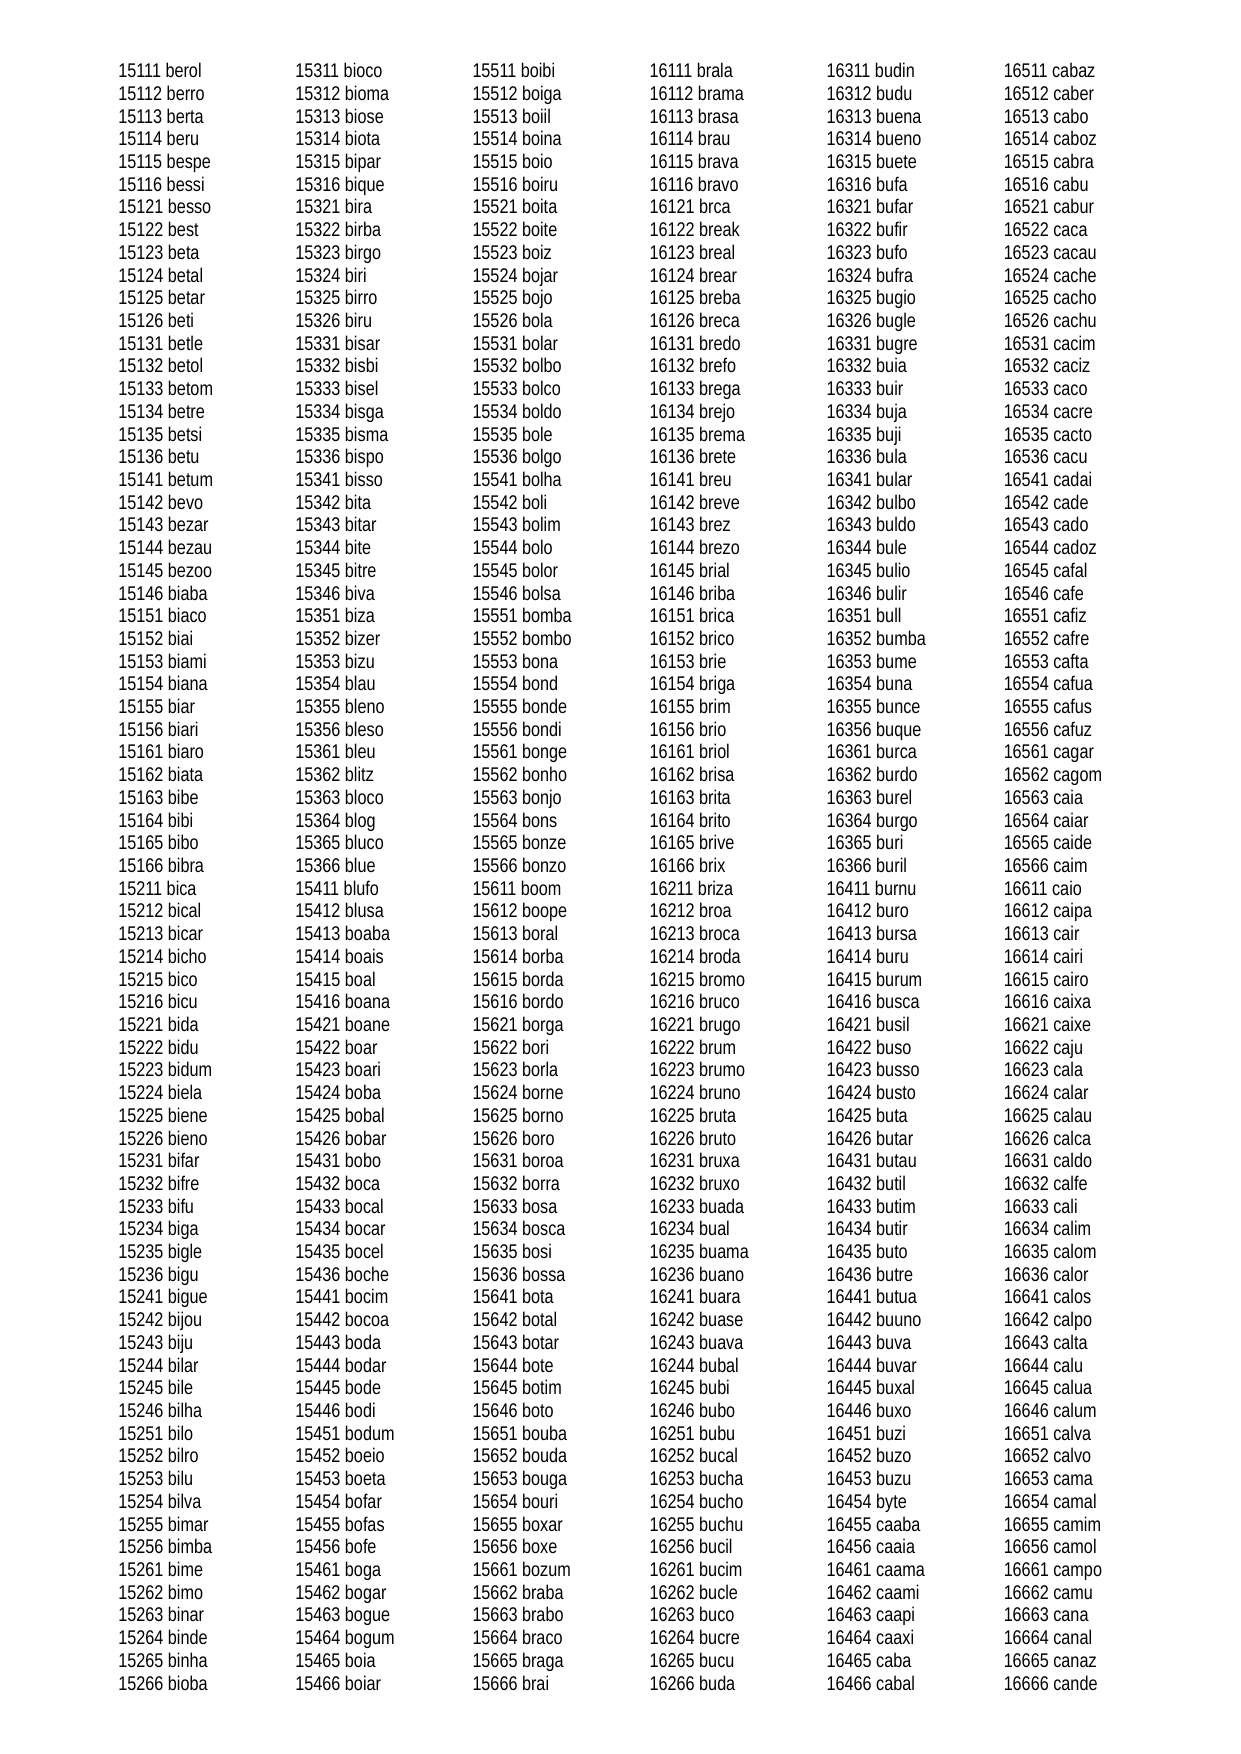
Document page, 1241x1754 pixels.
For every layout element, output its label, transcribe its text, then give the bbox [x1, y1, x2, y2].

text 16621 caixe [1003, 1013, 1181, 1036]
text 16155 brim [649, 695, 826, 718]
text 16126 breca [649, 309, 826, 332]
text 15235 bigle [118, 1240, 295, 1263]
text 16616 caixa [1003, 990, 1181, 1013]
text 15561 bonge [472, 740, 649, 763]
text 16636 calor [1003, 1263, 1181, 1285]
text 15212 bical [118, 899, 295, 922]
text 16221 brugo [649, 1013, 826, 1036]
text 16641 calos [1003, 1285, 1181, 1308]
text 15221 bida [118, 1013, 295, 1036]
text 16216 bruco [649, 990, 826, 1013]
text 16544 cadoz [1003, 536, 1181, 559]
text 16332 buia [826, 354, 1003, 377]
text 16662 camu [1003, 1581, 1181, 1603]
text 16341 bular [826, 468, 1003, 491]
text 16336 bula [826, 445, 1003, 468]
text 15316 bique [295, 173, 472, 195]
text 15365 bluco [295, 831, 472, 854]
text 16145 brial [649, 559, 826, 581]
text 16513 cabo [1003, 104, 1181, 127]
text 16623 cala [1003, 1058, 1181, 1081]
text 15512 boiga [472, 82, 649, 104]
text 16532 caciz [1003, 354, 1181, 377]
text 16151 brica [649, 604, 826, 627]
text 16333 buir [826, 377, 1003, 400]
text 16123 breal [649, 241, 826, 263]
text 15515 boio [472, 150, 649, 173]
text 15536 bolgo [472, 445, 649, 468]
text 15124 betal [118, 263, 295, 286]
text 15562 bonho [472, 763, 649, 786]
text 16235 buama [649, 1240, 826, 1263]
text 15253 bilu [118, 1467, 295, 1490]
text 15344 bite [295, 536, 472, 559]
text 16533 caco [1003, 377, 1181, 400]
text 15513 boiil [472, 104, 649, 127]
text 16462 caami [826, 1581, 1003, 1603]
text 15364 blog [295, 808, 472, 831]
text 15412 blusa [295, 899, 472, 922]
text 16651 calva [1003, 1422, 1181, 1444]
text 16536 cacu [1003, 445, 1181, 468]
text 15463 bogue [295, 1603, 472, 1626]
text 15622 bori [472, 1036, 649, 1058]
text 15256 bimba [118, 1535, 295, 1558]
text 16231 bruxa [649, 1149, 826, 1172]
text 15114 beru [118, 127, 295, 150]
text 15152 biai [118, 627, 295, 649]
text 15246 bilha [118, 1399, 295, 1422]
text 15262 bimo [118, 1581, 295, 1603]
text 16356 buque [826, 718, 1003, 740]
text 16655 camim [1003, 1512, 1181, 1535]
text 16214 broda [649, 945, 826, 967]
text 15514 boina [472, 127, 649, 150]
text 15431 bobo [295, 1149, 472, 1172]
text 15422 boar [295, 1036, 472, 1058]
text 16355 bunce [826, 695, 1003, 718]
text 15434 bocar [295, 1217, 472, 1240]
text 15266 bioba [118, 1671, 295, 1694]
text 16615 cairo [1003, 967, 1181, 990]
text 15164 bibi [118, 808, 295, 831]
text 16425 buta [826, 1104, 1003, 1126]
text 16442 buuno [826, 1308, 1003, 1331]
text 16133 brega [649, 377, 826, 400]
text 16134 brejo [649, 400, 826, 422]
text 15451 bodum [295, 1422, 472, 1444]
text 15145 bezoo [118, 559, 295, 581]
text 16222 brum [649, 1036, 826, 1058]
text 16523 cacau [1003, 241, 1181, 263]
text 16152 brico [649, 627, 826, 649]
text 16666 cande [1003, 1671, 1181, 1694]
text 15426 bobar [295, 1126, 472, 1149]
text 15243 biju [118, 1331, 295, 1353]
text 15156 biari [118, 718, 295, 740]
text 15355 bleno [295, 695, 472, 718]
text 15633 bosa [472, 1194, 649, 1217]
text 16224 bruno [649, 1081, 826, 1104]
text 16415 burum [826, 967, 1003, 990]
text 16634 calim [1003, 1217, 1181, 1240]
text 15222 bidu [118, 1036, 295, 1058]
text 16566 caim [1003, 854, 1181, 877]
text 16342 bulbo [826, 491, 1003, 513]
text 16661 campo [1003, 1558, 1181, 1581]
text 15324 biri [295, 263, 472, 286]
text 15334 bisga [295, 400, 472, 422]
text 16464 caaxi [826, 1626, 1003, 1649]
text 15544 bolo [472, 536, 649, 559]
text 15232 bifre [118, 1172, 295, 1194]
text 16422 buso [826, 1036, 1003, 1058]
text 15535 bole [472, 422, 649, 445]
text 16113 brasa [649, 104, 826, 127]
text 16251 bubu [649, 1422, 826, 1444]
text 16165 brive [649, 831, 826, 854]
text 15142 bevo [118, 491, 295, 513]
text 15216 bicu [118, 990, 295, 1013]
text 16353 bume [826, 649, 1003, 672]
text 15656 boxe [472, 1535, 649, 1558]
text 16625 calau [1003, 1104, 1181, 1126]
text 15613 boral [472, 922, 649, 945]
text 16125 breba [649, 286, 826, 309]
text 16645 calua [1003, 1376, 1181, 1399]
text 15265 binha [118, 1649, 295, 1671]
text 16242 buase [649, 1308, 826, 1331]
text 15342 bita [295, 491, 472, 513]
text 15516 boiru [472, 173, 649, 195]
text 16453 buzu [826, 1467, 1003, 1490]
text 15666 brai [472, 1671, 649, 1694]
text 16465 caba [826, 1649, 1003, 1671]
text 16325 bugio [826, 286, 1003, 309]
text 16564 caiar [1003, 808, 1181, 831]
text 16413 bursa [826, 922, 1003, 945]
text 16115 brava [649, 150, 826, 173]
text 15614 borba [472, 945, 649, 967]
text 15331 bisar [295, 332, 472, 354]
text 15161 biaro [118, 740, 295, 763]
text 16412 buro [826, 899, 1003, 922]
text 16261 bucim [649, 1558, 826, 1581]
text 16315 buete [826, 150, 1003, 173]
text 15254 bilva [118, 1490, 295, 1512]
text 16112 brama [649, 82, 826, 104]
text 16256 bucil [649, 1535, 826, 1558]
text 15564 bons [472, 808, 649, 831]
text 16313 buena [826, 104, 1003, 127]
text 16264 bucre [649, 1626, 826, 1649]
text 15423 boari [295, 1058, 472, 1081]
text 16443 buva [826, 1331, 1003, 1353]
text 15241 bigue [118, 1285, 295, 1308]
text 16144 brezo [649, 536, 826, 559]
text 16446 buxo [826, 1399, 1003, 1422]
text 16622 caju [1003, 1036, 1181, 1058]
text 15116 bessi [118, 173, 295, 195]
text 16136 brete [649, 445, 826, 468]
text 15121 besso [118, 195, 295, 218]
text 15565 bonze [472, 831, 649, 854]
text 16236 buano [649, 1263, 826, 1285]
text 15522 boite [472, 218, 649, 241]
text 16414 buru [826, 945, 1003, 967]
text 16116 bravo [649, 173, 826, 195]
text 16626 calca [1003, 1126, 1181, 1149]
text 15166 bibra [118, 854, 295, 877]
text 15436 boche [295, 1263, 472, 1285]
text 16316 bufa [826, 173, 1003, 195]
text 16562 cagom [1003, 763, 1181, 786]
text 16132 brefo [649, 354, 826, 377]
text 16511 cabaz [1003, 59, 1181, 82]
text 16135 brema [649, 422, 826, 445]
text 16124 brear [649, 263, 826, 286]
text 15223 bidum [118, 1058, 295, 1081]
text 15236 bigu [118, 1263, 295, 1285]
text 15533 bolco [472, 377, 649, 400]
text 16146 briba [649, 581, 826, 604]
text 16436 butre [826, 1263, 1003, 1285]
text 16435 buto [826, 1240, 1003, 1263]
text 15311 bioco [295, 59, 472, 82]
text 15655 boxar [472, 1512, 649, 1535]
text 15133 betom [118, 377, 295, 400]
text 16154 briga [649, 672, 826, 695]
text 16551 cafiz [1003, 604, 1181, 627]
text 15153 biami [118, 649, 295, 672]
text 16411 burnu [826, 877, 1003, 899]
text 16354 buna [826, 672, 1003, 695]
text 16351 bull [826, 604, 1003, 627]
text 15643 botar [472, 1331, 649, 1353]
text 16141 breu [649, 468, 826, 491]
text 16543 cado [1003, 513, 1181, 536]
text 15126 beti [118, 309, 295, 332]
text 16461 caama [826, 1558, 1003, 1581]
text 15213 bicar [118, 922, 295, 945]
text 16642 calpo [1003, 1308, 1181, 1331]
text 15125 betar [118, 286, 295, 309]
text 16223 brumo [649, 1058, 826, 1081]
text 15511 boibi [472, 59, 649, 82]
text 16552 cafre [1003, 627, 1181, 649]
text 16643 calta [1003, 1331, 1181, 1353]
text 16226 bruto [649, 1126, 826, 1149]
text 15523 boiz [472, 241, 649, 263]
text 16312 budu [826, 82, 1003, 104]
text 15322 birba [295, 218, 472, 241]
text 16555 cafus [1003, 695, 1181, 718]
text 15636 bossa [472, 1263, 649, 1285]
text 15146 biaba [118, 581, 295, 604]
text 15425 bobal [295, 1104, 472, 1126]
text 15141 betum [118, 468, 295, 491]
text 16416 busca [826, 990, 1003, 1013]
text 15122 best [118, 218, 295, 241]
text 15642 botal [472, 1308, 649, 1331]
text 15461 boga [295, 1558, 472, 1581]
text 15332 bisbi [295, 354, 472, 377]
text 16334 buja [826, 400, 1003, 422]
text 15621 borga [472, 1013, 649, 1036]
text 16454 byte [826, 1490, 1003, 1512]
text 15435 bocel [295, 1240, 472, 1263]
text 16245 bubi [649, 1376, 826, 1399]
text 16421 busil [826, 1013, 1003, 1036]
text 15136 betu [118, 445, 295, 468]
text 16114 brau [649, 127, 826, 150]
text 16554 cafua [1003, 672, 1181, 695]
text 16153 brie [649, 649, 826, 672]
text 16362 burdo [826, 763, 1003, 786]
text 16432 butil [826, 1172, 1003, 1194]
text 16225 bruta [649, 1104, 826, 1126]
text 16213 broca [649, 922, 826, 945]
text 16633 cali [1003, 1194, 1181, 1217]
text 16131 bredo [649, 332, 826, 354]
text 15421 boane [295, 1013, 472, 1036]
text 15542 boli [472, 491, 649, 513]
text 15231 bifar [118, 1149, 295, 1172]
text 16211 briza [649, 877, 826, 899]
text 16613 cair [1003, 922, 1181, 945]
text 15524 bojar [472, 263, 649, 286]
text 16156 brio [649, 718, 826, 740]
text 16653 cama [1003, 1467, 1181, 1490]
text 16266 buda [649, 1671, 826, 1694]
text 15123 beta [118, 241, 295, 263]
text 15645 botim [472, 1376, 649, 1399]
text 15462 bogar [295, 1581, 472, 1603]
text 15362 blitz [295, 763, 472, 786]
text 15333 bisel [295, 377, 472, 400]
text 15323 birgo [295, 241, 472, 263]
text 15346 biva [295, 581, 472, 604]
text 16631 caldo [1003, 1149, 1181, 1172]
text 15413 boaba [295, 922, 472, 945]
text 15424 boba [295, 1081, 472, 1104]
text 16212 broa [649, 899, 826, 922]
text 15225 biene [118, 1104, 295, 1126]
text 16514 caboz [1003, 127, 1181, 150]
text 16322 bufir [826, 218, 1003, 241]
text 15165 bibo [118, 831, 295, 854]
text 16142 breve [649, 491, 826, 513]
text 15441 bocim [295, 1285, 472, 1308]
text 15654 bouri [472, 1490, 649, 1512]
text 15464 bogum [295, 1626, 472, 1649]
text 15631 boroa [472, 1149, 649, 1172]
text 15255 bimar [118, 1512, 295, 1535]
text 15415 boal [295, 967, 472, 990]
text 16563 caia [1003, 786, 1181, 808]
text 15626 boro [472, 1126, 649, 1149]
text 15113 berta [118, 104, 295, 127]
text 15521 boita [472, 195, 649, 218]
text 15162 biata [118, 763, 295, 786]
text 16246 bubo [649, 1399, 826, 1422]
text 15531 bolar [472, 332, 649, 354]
text 15556 bondi [472, 718, 649, 740]
text 15251 bilo [118, 1422, 295, 1444]
text 16624 calar [1003, 1081, 1181, 1104]
text 15345 bitre [295, 559, 472, 581]
text 15612 boope [472, 899, 649, 922]
text 16321 bufar [826, 195, 1003, 218]
text 16166 brix [649, 854, 826, 877]
text 16365 buri [826, 831, 1003, 854]
text 16553 cafta [1003, 649, 1181, 672]
text 16254 bucho [649, 1490, 826, 1512]
text 16556 cafuz [1003, 718, 1181, 740]
text 16311 budin [826, 59, 1003, 82]
text 15244 bilar [118, 1353, 295, 1376]
text 16644 calu [1003, 1353, 1181, 1376]
text 15363 bloco [295, 786, 472, 808]
text 16646 calum [1003, 1399, 1181, 1422]
text 16121 brca [649, 195, 826, 218]
text 16652 calvo [1003, 1444, 1181, 1467]
text 15443 boda [295, 1331, 472, 1353]
text 15335 bisma [295, 422, 472, 445]
text 15261 bime [118, 1558, 295, 1581]
text 16535 cacto [1003, 422, 1181, 445]
text 15411 blufo [295, 877, 472, 899]
text 16561 cagar [1003, 740, 1181, 763]
text 15416 boana [295, 990, 472, 1013]
text 15453 boeta [295, 1467, 472, 1490]
text 15616 bordo [472, 990, 649, 1013]
text 15115 bespe [118, 150, 295, 173]
text 15546 bolsa [472, 581, 649, 604]
text 16516 cabu [1003, 173, 1181, 195]
text 16445 buxal [826, 1376, 1003, 1399]
text 16263 buco [649, 1603, 826, 1626]
text 16253 bucha [649, 1467, 826, 1490]
text 16331 bugre [826, 332, 1003, 354]
text 16423 busso [826, 1058, 1003, 1081]
text 15315 bipar [295, 150, 472, 173]
text 15444 bodar [295, 1353, 472, 1376]
text 16521 cabur [1003, 195, 1181, 218]
text 15321 bira [295, 195, 472, 218]
text 16143 brez [649, 513, 826, 536]
text 15554 bond [472, 672, 649, 695]
text 16314 bueno [826, 127, 1003, 150]
text 15526 bola [472, 309, 649, 332]
text 16524 cache [1003, 263, 1181, 286]
text 15226 bieno [118, 1126, 295, 1149]
text 16612 caipa [1003, 899, 1181, 922]
text 15555 bonde [472, 695, 649, 718]
text 15151 biaco [118, 604, 295, 627]
text 16161 briol [649, 740, 826, 763]
text 16441 butua [826, 1285, 1003, 1308]
text 16664 canal [1003, 1626, 1181, 1649]
text 16565 caide [1003, 831, 1181, 854]
text 16366 buril [826, 854, 1003, 877]
text 15452 boeio [295, 1444, 472, 1467]
text 16243 buava [649, 1331, 826, 1353]
text 15414 boais [295, 945, 472, 967]
text 16163 brita [649, 786, 826, 808]
text 16444 buvar [826, 1353, 1003, 1376]
text 16164 brito [649, 808, 826, 831]
text 15646 boto [472, 1399, 649, 1422]
text 15652 bouda [472, 1444, 649, 1467]
text 16363 burel [826, 786, 1003, 808]
text 15653 bouga [472, 1467, 649, 1490]
text 15623 borla [472, 1058, 649, 1081]
text 15433 bocal [295, 1194, 472, 1217]
text 15326 biru [295, 309, 472, 332]
text 16352 bumba [826, 627, 1003, 649]
text 15543 bolim [472, 513, 649, 536]
text 15214 bicho [118, 945, 295, 967]
text 15446 bodi [295, 1399, 472, 1422]
text 15552 bombo [472, 627, 649, 649]
text 16546 cafe [1003, 581, 1181, 604]
text 16466 cabal [826, 1671, 1003, 1694]
text 15154 biana [118, 672, 295, 695]
text 15455 bofas [295, 1512, 472, 1535]
text 15144 bezau [118, 536, 295, 559]
text 15532 bolbo [472, 354, 649, 377]
text 16632 calfe [1003, 1172, 1181, 1194]
text 15563 bonjo [472, 786, 649, 808]
text 15624 borne [472, 1081, 649, 1104]
text 16364 burgo [826, 808, 1003, 831]
text 16531 cacim [1003, 332, 1181, 354]
text 16265 bucu [649, 1649, 826, 1671]
text 15211 bica [118, 877, 295, 899]
text 15354 blau [295, 672, 472, 695]
text 15343 bitar [295, 513, 472, 536]
text 15454 bofar [295, 1490, 472, 1512]
text 15442 bocoa [295, 1308, 472, 1331]
text 15341 bisso [295, 468, 472, 491]
text 16252 bucal [649, 1444, 826, 1467]
text 16663 cana [1003, 1603, 1181, 1626]
text 15665 braga [472, 1649, 649, 1671]
text 16431 butau [826, 1149, 1003, 1172]
text 15641 bota [472, 1285, 649, 1308]
text 15263 binar [118, 1603, 295, 1626]
text 15466 boiar [295, 1671, 472, 1694]
text 15163 bibe [118, 786, 295, 808]
text 16541 cadai [1003, 468, 1181, 491]
text 16234 bual [649, 1217, 826, 1240]
text 15615 borda [472, 967, 649, 990]
text 15252 bilro [118, 1444, 295, 1467]
text 16232 bruxo [649, 1172, 826, 1194]
text 15353 bizu [295, 649, 472, 672]
text 15233 bifu [118, 1194, 295, 1217]
text 15553 bona [472, 649, 649, 672]
text 15224 biela [118, 1081, 295, 1104]
text 15551 bomba [472, 604, 649, 627]
text 16522 caca [1003, 218, 1181, 241]
text 15264 binde [118, 1626, 295, 1649]
text 15215 bico [118, 967, 295, 990]
text 15663 brabo [472, 1603, 649, 1626]
text 16455 caaba [826, 1512, 1003, 1535]
text 16343 buldo [826, 513, 1003, 536]
text 16255 buchu [649, 1512, 826, 1535]
text 16326 bugle [826, 309, 1003, 332]
text 16456 caaia [826, 1535, 1003, 1558]
text 15445 bode [295, 1376, 472, 1399]
text 15545 bolor [472, 559, 649, 581]
text 15664 braco [472, 1626, 649, 1649]
text 16654 camal [1003, 1490, 1181, 1512]
text 15634 bosca [472, 1217, 649, 1240]
text 16244 bubal [649, 1353, 826, 1376]
text 16215 bromo [649, 967, 826, 990]
text 15541 bolha [472, 468, 649, 491]
text 15632 borra [472, 1172, 649, 1194]
text 16526 cachu [1003, 309, 1181, 332]
text 16323 bufo [826, 241, 1003, 263]
text 15155 biar [118, 695, 295, 718]
text 15644 bote [472, 1353, 649, 1376]
text 15611 boom [472, 877, 649, 899]
text 15465 boia [295, 1649, 472, 1671]
text 15361 bleu [295, 740, 472, 763]
text 15112 berro [118, 82, 295, 104]
text 16345 bulio [826, 559, 1003, 581]
text 16241 buara [649, 1285, 826, 1308]
text 16512 caber [1003, 82, 1181, 104]
text 15313 biose [295, 104, 472, 127]
text 16361 burca [826, 740, 1003, 763]
text 15651 bouba [472, 1422, 649, 1444]
text 15234 biga [118, 1217, 295, 1240]
text 16542 cade [1003, 491, 1181, 513]
text 15635 bosi [472, 1240, 649, 1263]
text 15534 boldo [472, 400, 649, 422]
text 15314 biota [295, 127, 472, 150]
text 16545 cafal [1003, 559, 1181, 581]
text 15245 bile [118, 1376, 295, 1399]
text 15525 bojo [472, 286, 649, 309]
text 16614 cairi [1003, 945, 1181, 967]
text 15366 blue [295, 854, 472, 877]
text 15356 bleso [295, 718, 472, 740]
text 16434 butir [826, 1217, 1003, 1240]
text 15132 betol [118, 354, 295, 377]
text 16611 caio [1003, 877, 1181, 899]
text 15325 birro [295, 286, 472, 309]
text 15566 bonzo [472, 854, 649, 877]
text 16424 busto [826, 1081, 1003, 1104]
text 16262 bucle [649, 1581, 826, 1603]
text 15432 boca [295, 1172, 472, 1194]
text 16635 calom [1003, 1240, 1181, 1263]
text 16433 butim [826, 1194, 1003, 1217]
text 15111 berol [118, 59, 295, 82]
text 16122 break [649, 218, 826, 241]
text 15143 bezar [118, 513, 295, 536]
text 16335 buji [826, 422, 1003, 445]
text 15625 borno [472, 1104, 649, 1126]
text 16346 bulir [826, 581, 1003, 604]
text 15242 bijou [118, 1308, 295, 1331]
text 16111 brala [649, 59, 826, 82]
text 15661 bozum [472, 1558, 649, 1581]
text 16233 buada [649, 1194, 826, 1217]
text 16451 buzi [826, 1422, 1003, 1444]
text 15312 bioma [295, 82, 472, 104]
text 16162 brisa [649, 763, 826, 786]
text 16452 buzo [826, 1444, 1003, 1467]
text 15352 bizer [295, 627, 472, 649]
text 15131 betle [118, 332, 295, 354]
text 16463 caapi [826, 1603, 1003, 1626]
text 15336 bispo [295, 445, 472, 468]
text 16324 bufra [826, 263, 1003, 286]
text 15134 betre [118, 400, 295, 422]
text 15662 braba [472, 1581, 649, 1603]
text 16426 butar [826, 1126, 1003, 1149]
text 15351 biza [295, 604, 472, 627]
text 16525 cacho [1003, 286, 1181, 309]
text 16344 bule [826, 536, 1003, 559]
text 16665 canaz [1003, 1649, 1181, 1671]
text 15456 bofe [295, 1535, 472, 1558]
text 16515 cabra [1003, 150, 1181, 173]
text 16534 cacre [1003, 400, 1181, 422]
text 16656 camol [1003, 1535, 1181, 1558]
text 15135 betsi [118, 422, 295, 445]
